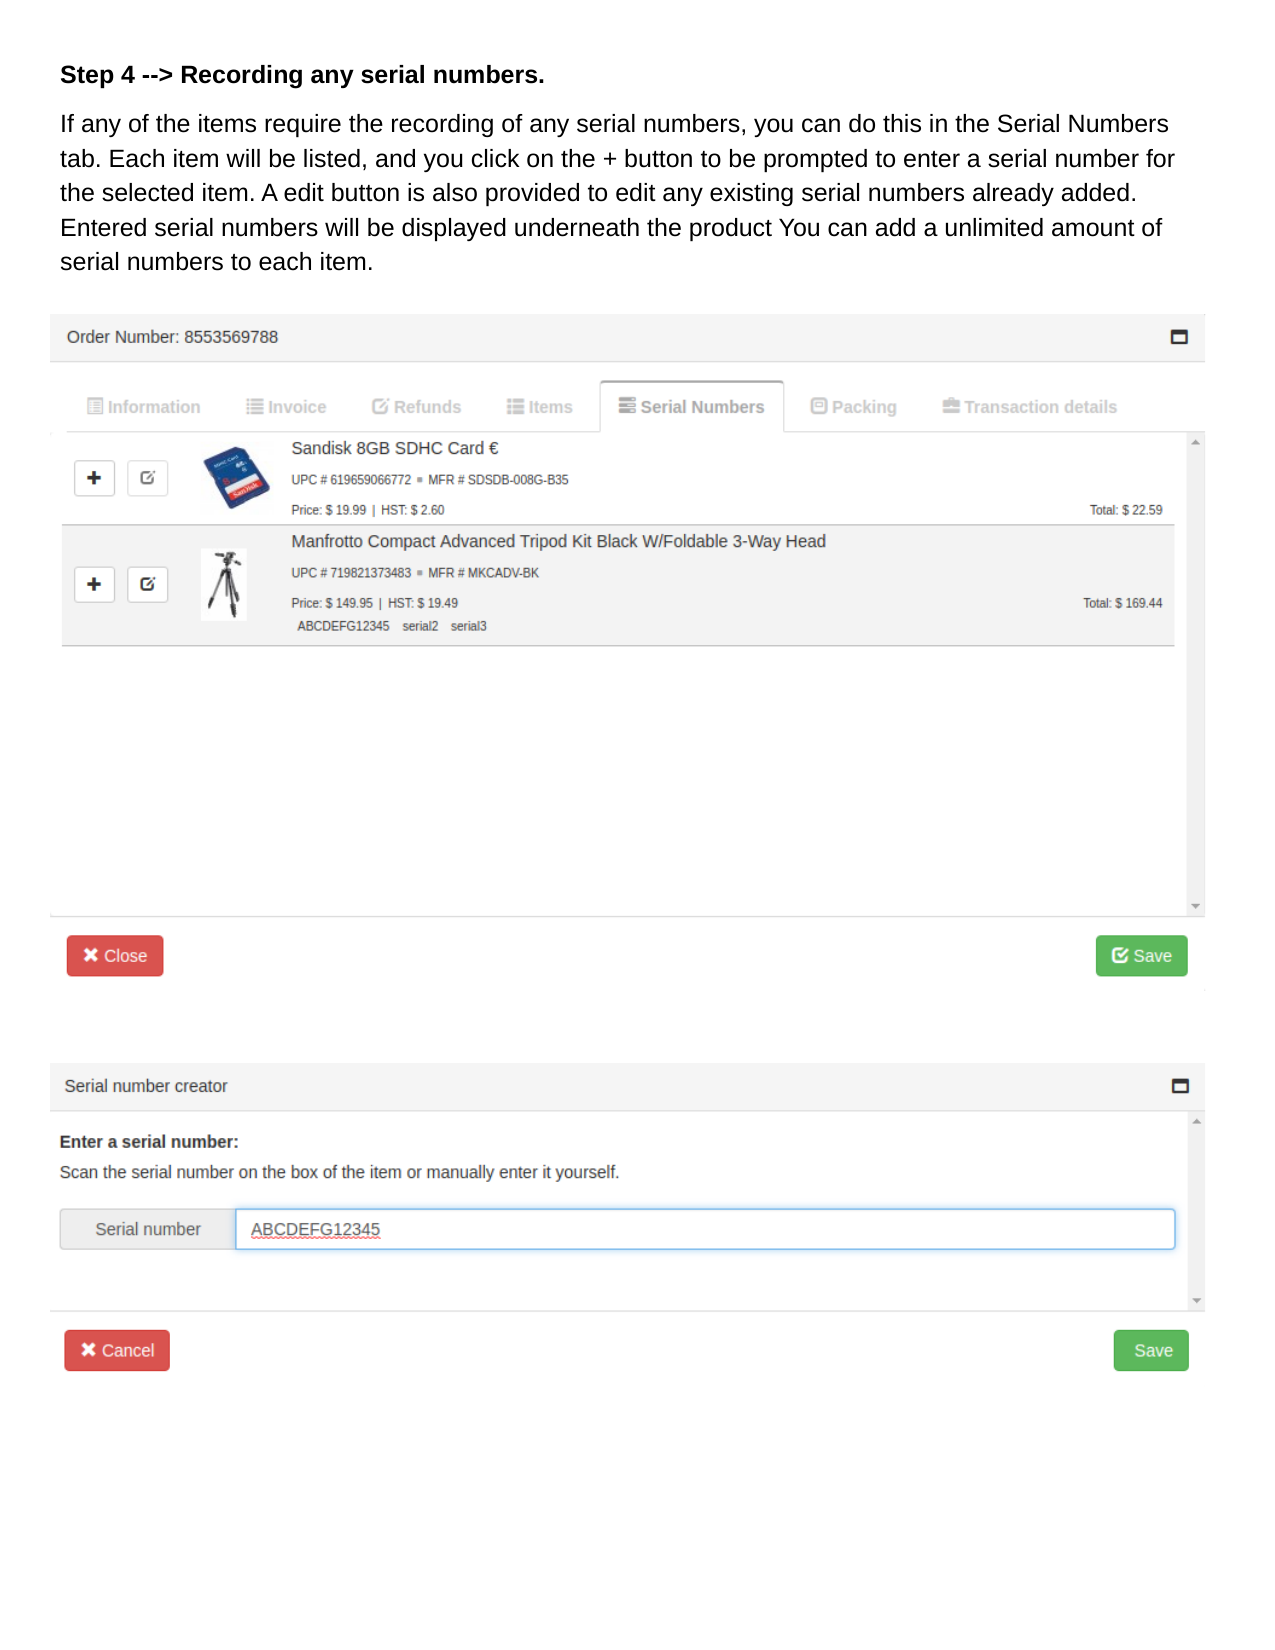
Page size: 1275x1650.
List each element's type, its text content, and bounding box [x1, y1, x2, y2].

picture [50, 314, 1205, 991]
text Step 4 --> Recording any serial numbers. [60, 60, 1215, 89]
text If any of the items require the recording of any serial numbers, you can do this in the Serial Numbers tab. Each item will be listed, and you click on the + button to be prompted to enter a serial number for the selected item. A edit button is also provided to edit any existing serial numbers already added. Entered serial numbers will be displayed underneath the product You can add a unlimited amount of serial numbers to each item. [60, 109, 1215, 276]
picture [50, 1063, 1205, 1387]
